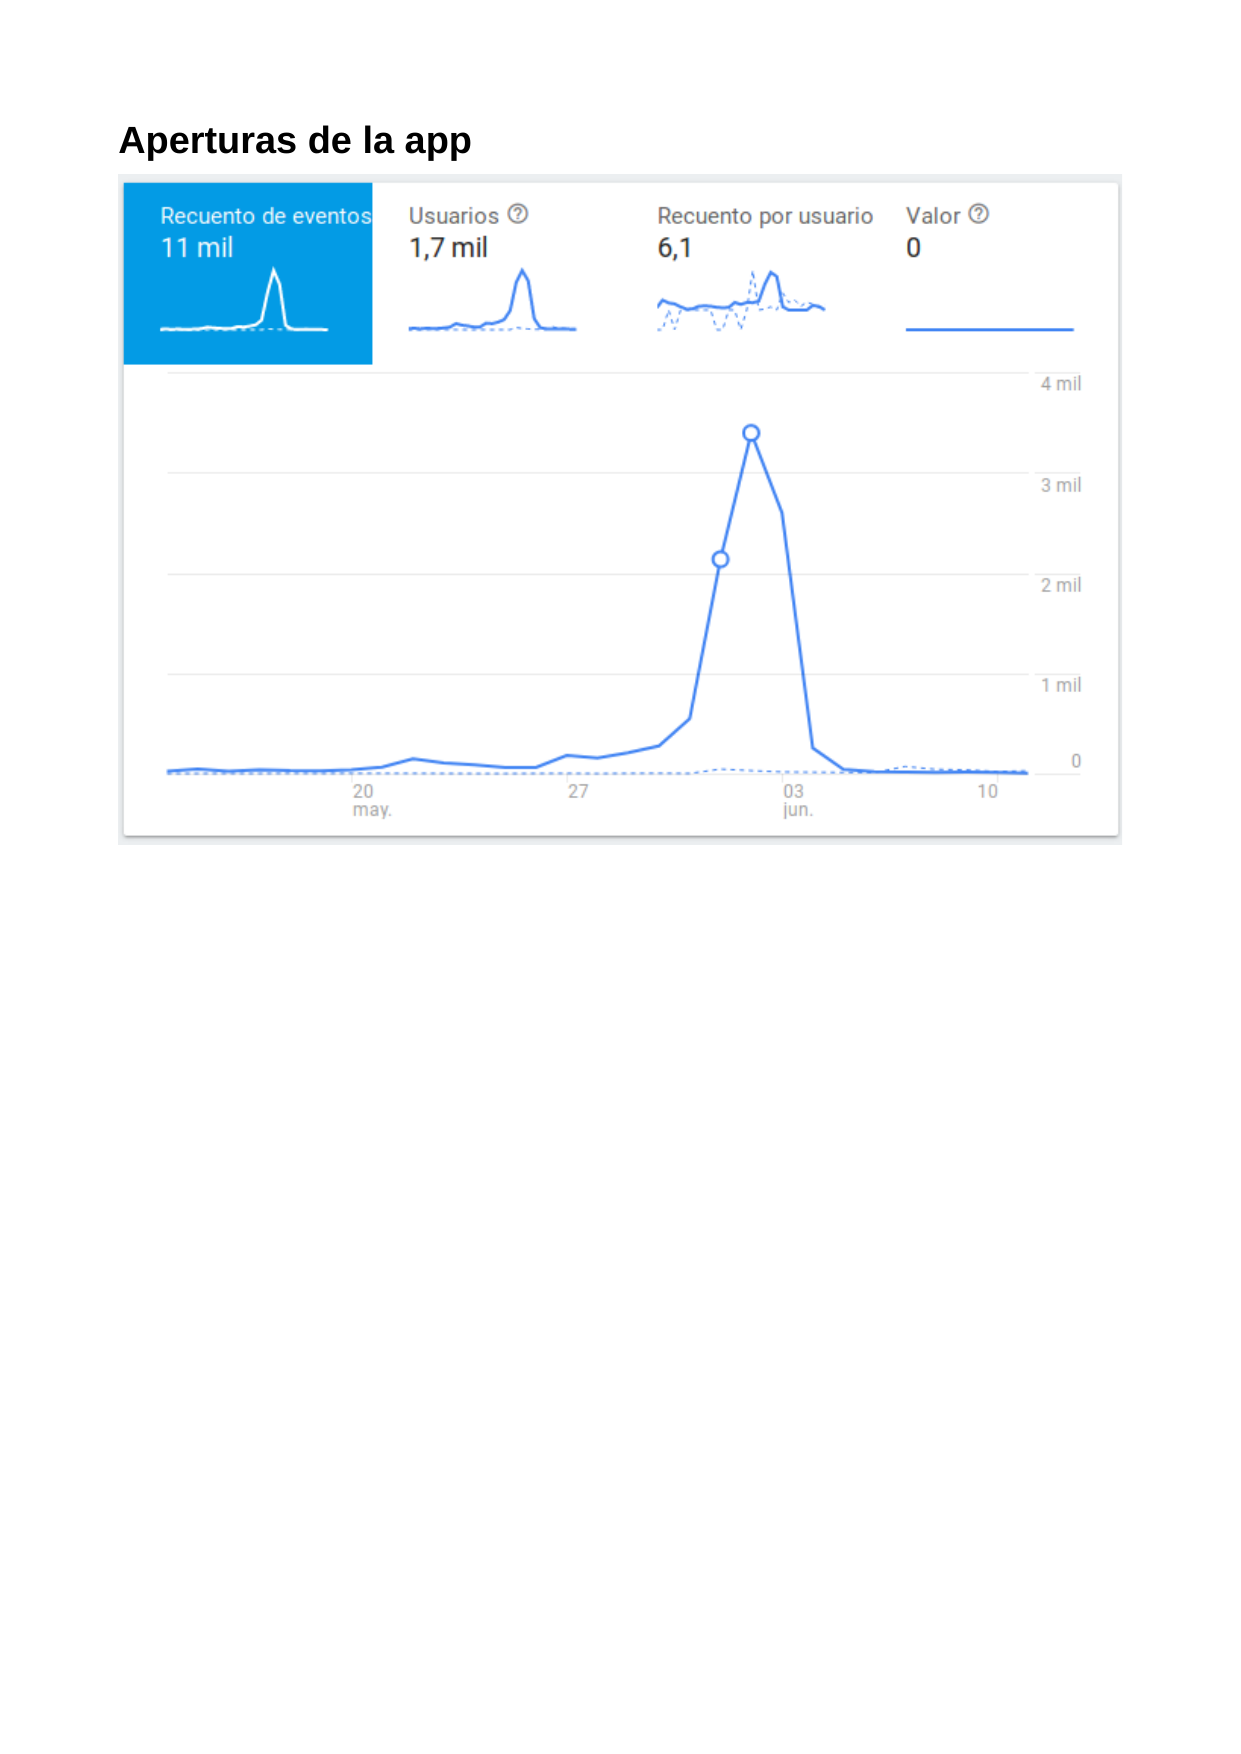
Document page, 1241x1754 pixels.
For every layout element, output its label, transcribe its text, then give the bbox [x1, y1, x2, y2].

subtitle Aperturas de la app [118, 118, 1122, 162]
picture [118, 174, 1123, 845]
